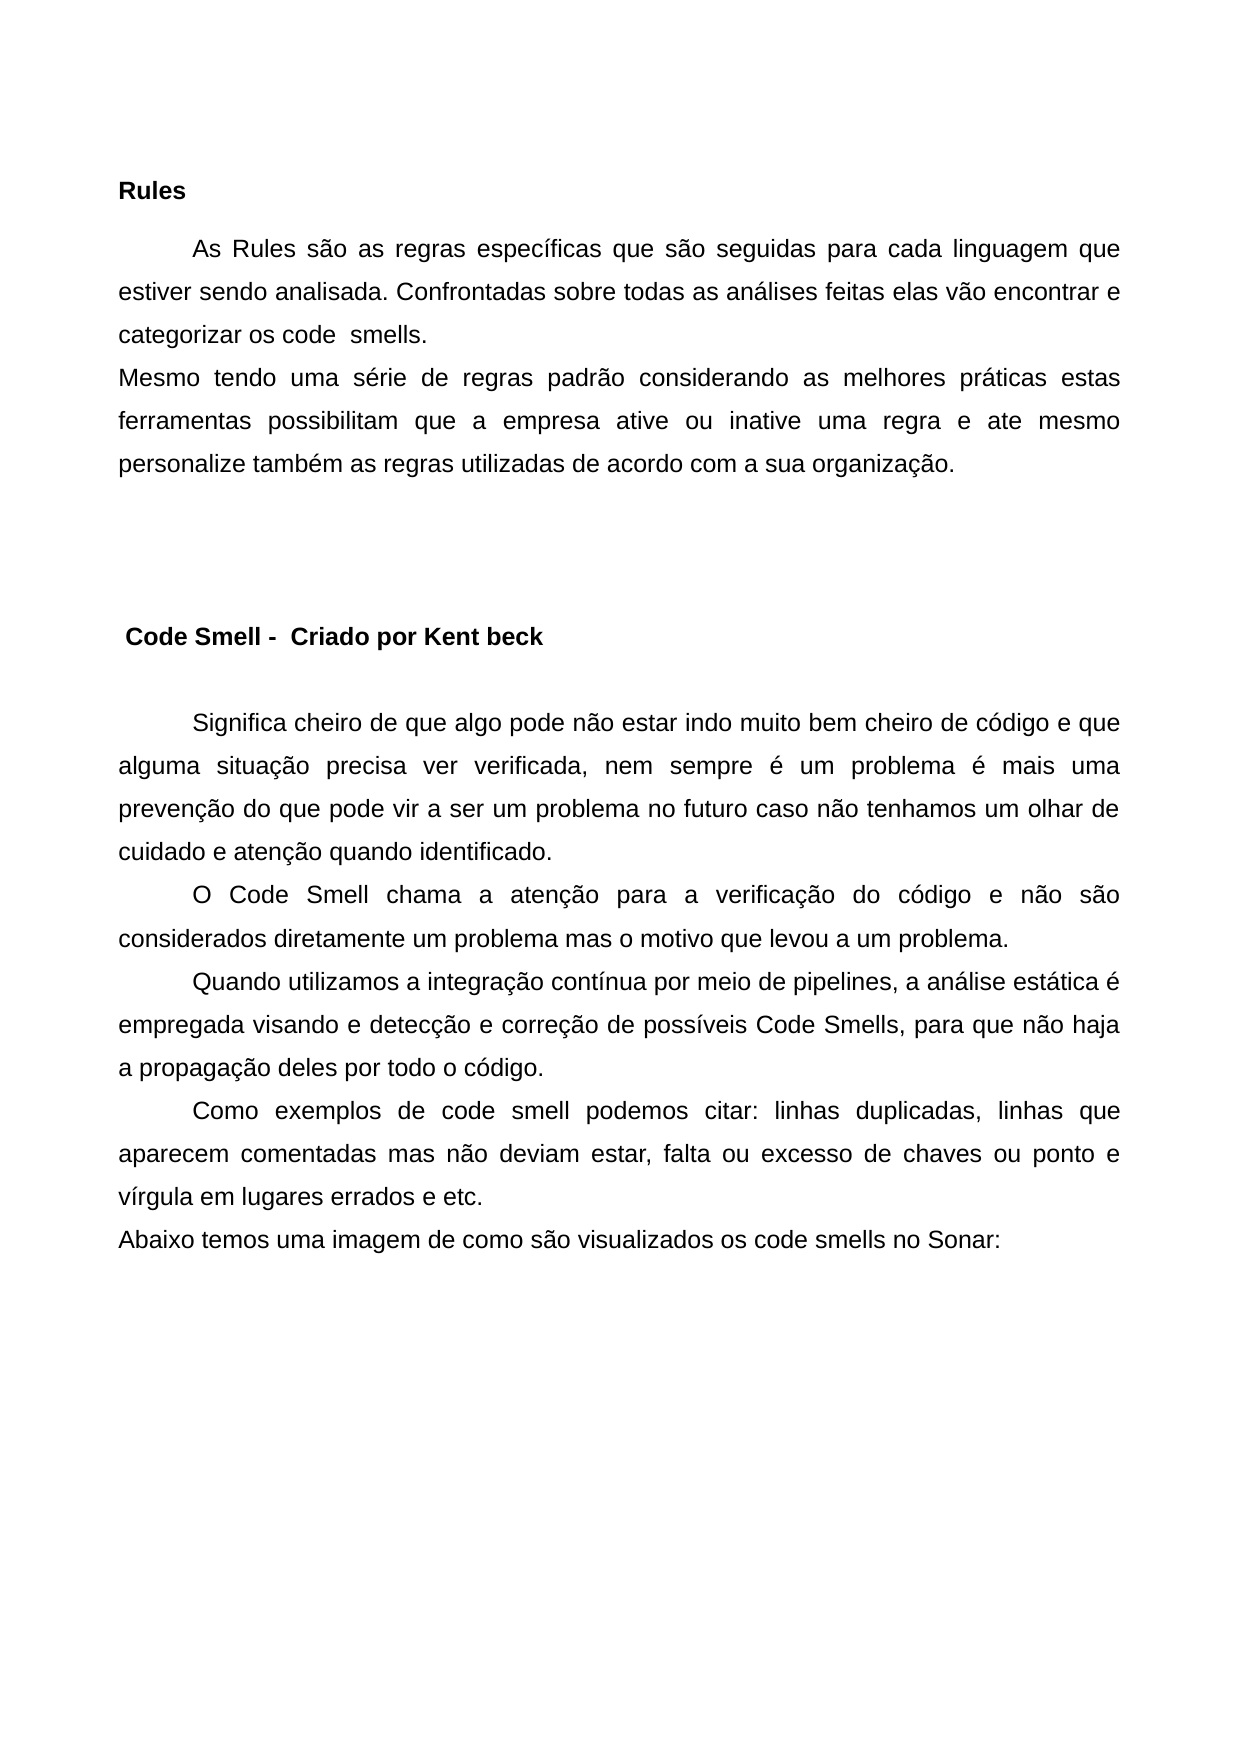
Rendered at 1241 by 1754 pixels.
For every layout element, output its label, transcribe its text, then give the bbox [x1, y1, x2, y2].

text O Code Smell chama a atenção para a verificação do código e não são considerados diretamente um problema mas o motivo que levou a um problema. [118, 880, 1122, 952]
text Significa cheiro de que algo pode não estar indo muito bem cheiro de código e que alguma situação precisa ver verificada, nem sempre é um problema é mais uma prevenção do que pode vir a ser um problema no futuro caso não tenhamos um olhar de cuidado e atenção quando identificado. [118, 708, 1122, 866]
text Rules [118, 176, 1122, 204]
text Quando utilizamos a integração contínua por meio de pipelines, a análise estática é empregada visando e detecção e correção de possíveis Code Smells, para que não haja a propagação deles por todo o código. [118, 967, 1122, 1082]
text Abaixo temos uma imagem de como são visualizados os code smells no Sonar: [118, 1225, 1122, 1254]
text As Rules são as regras específicas que são seguidas para cada linguagem que estiver sendo analisada. Confrontadas sobre todas as análises feitas elas vão encontrar e categorizar os code smells. [118, 233, 1122, 348]
text Code Smell - Criado por Kent beck [118, 622, 1122, 650]
text Mesmo tendo uma série de regras padrão considerando as melhores práticas estas ferramentas possibilitam que a empresa ative ou inative uma regra e ate mesmo personalize também as regras utilizadas de acordo com a sua organização. [118, 363, 1122, 478]
text Como exemplos de code smell podemos citar: linhas duplicadas, linhas que aparecem comentadas mas não deviam estar, falta ou excesso de chaves ou ponto e vírgula em lugares errados e etc. [118, 1096, 1122, 1211]
